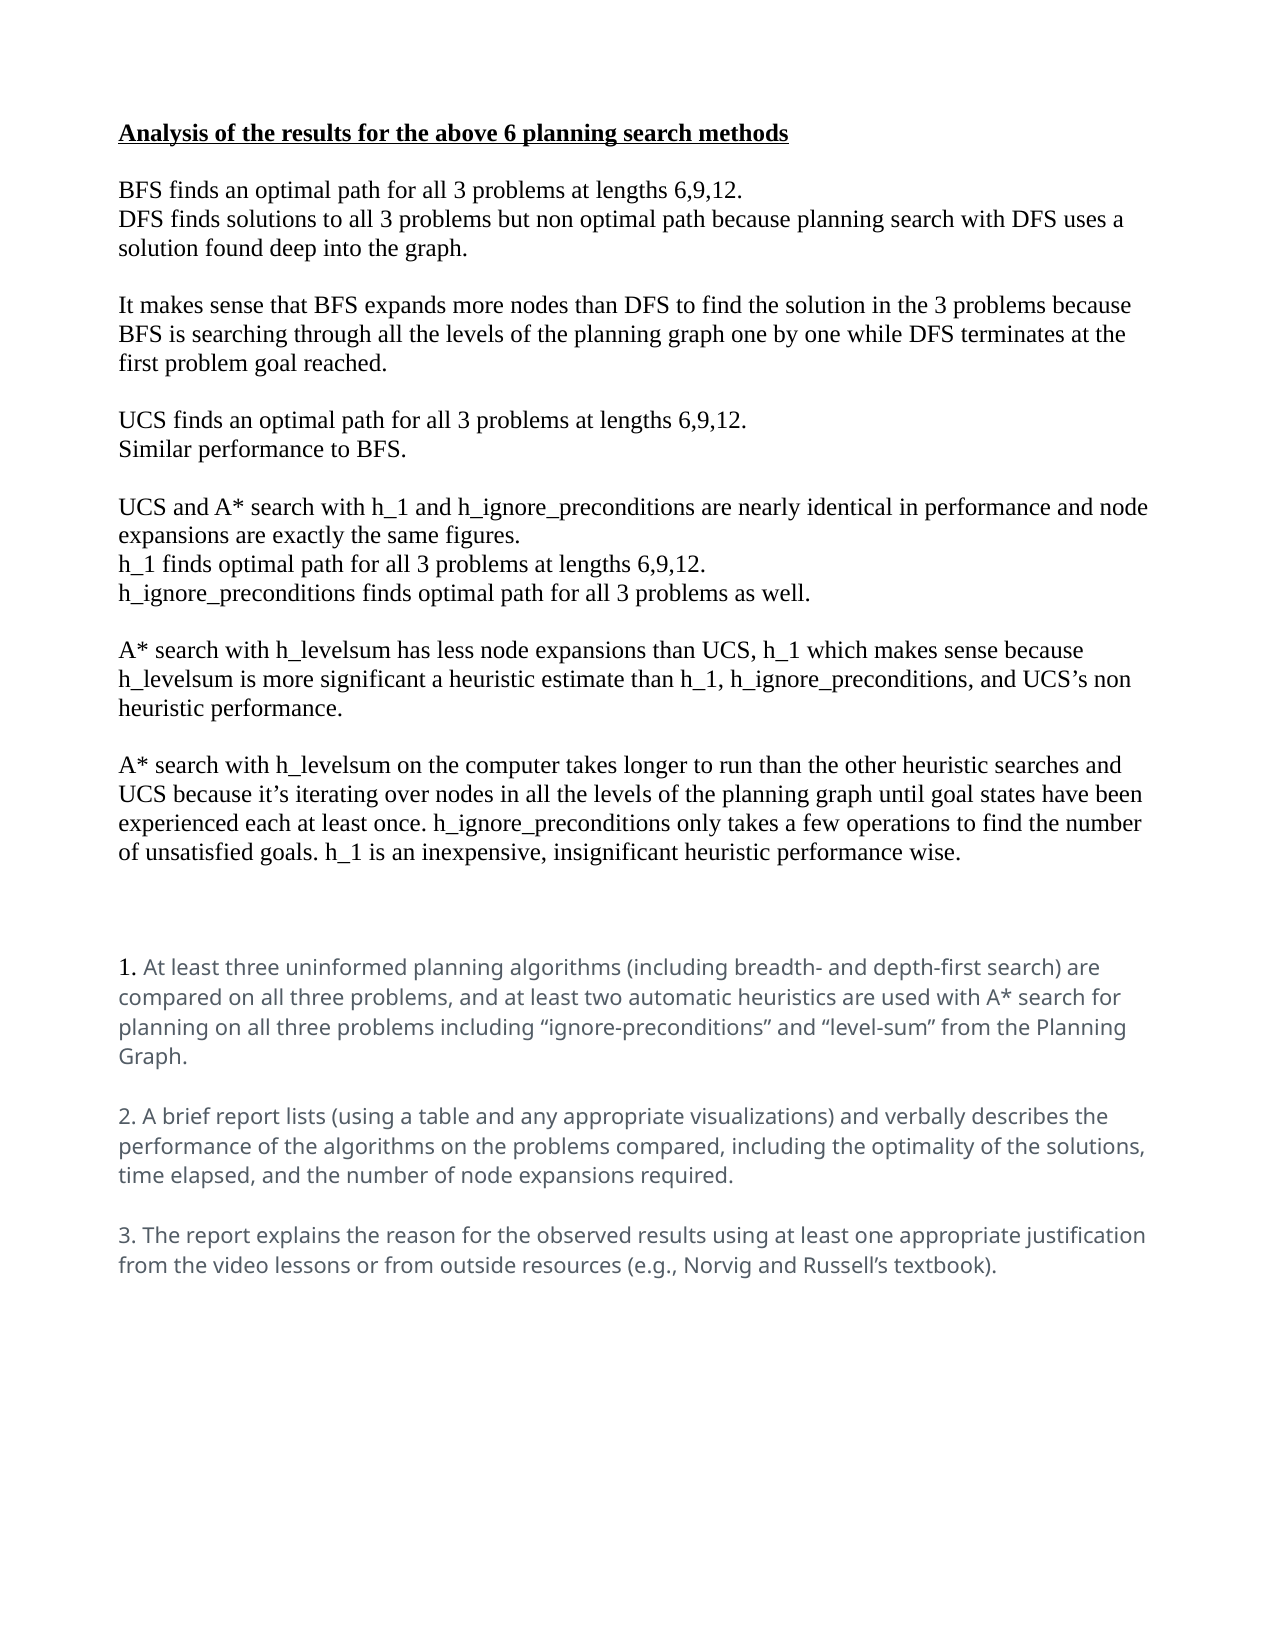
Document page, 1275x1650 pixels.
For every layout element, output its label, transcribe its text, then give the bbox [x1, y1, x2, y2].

text 3. The report explains the reason for the observed results using at least one appropriate justification from the video lessons or from outside resources (e.g., Norvig and Russell’s textbook). [118, 1220, 1157, 1279]
text BFS finds an optimal path for all 3 problems at lengths 6,9,12. [118, 176, 1157, 204]
text h_ignore_preconditions finds optimal path for all 3 problems as well. [118, 578, 1157, 607]
text UCS finds an optimal path for all 3 problems at lengths 6,9,12. [118, 406, 1157, 434]
text UCS and A* search with h_1 and h_ignore_preconditions are nearly identical in performance and node expansions are exactly the same figures. [118, 492, 1157, 549]
text 1. At least three uninformed planning algorithms (including breadth- and depth-first search) are compared on all three problems, and at least two automatic heuristics are used with A* search for planning on all three problems including “ignore-preconditions” and “level-sum” from the Planning Graph. [118, 952, 1157, 1071]
text h_1 finds optimal path for all 3 problems at lengths 6,9,12. [118, 549, 1157, 578]
text Similar performance to BFS. [118, 434, 1157, 463]
text It makes sense that BFS expands more nodes than DFS to find the solution in the 3 problems because BFS is searching through all the levels of the planning graph one by one while DFS terminates at the first problem goal reached. [118, 291, 1157, 377]
text A* search with h_levelsum on the computer takes longer to run than the other heuristic searches and UCS because it’s iterating over nodes in all the levels of the planning graph until goal states have been experienced each at least once. h_ignore_preconditions only takes a few operations to find the number of unsatisfied goals. h_1 is an inexpensive, insignificant heuristic performance wise. [118, 751, 1157, 866]
text DFS finds solutions to all 3 problems but non optimal path because planning search with DFS uses a solution found deep into the graph. [118, 204, 1157, 262]
text Analysis of the results for the above 6 planning search methods [118, 118, 1157, 147]
text 2. A brief report lists (using a table and any appropriate visualizations) and verbally describes the performance of the algorithms on the problems compared, including the optimality of the solutions, time elapsed, and the number of node expansions required. [118, 1101, 1157, 1190]
text A* search with h_levelsum has less node expansions than UCS, h_1 which makes sense because h_levelsum is more significant a heuristic estimate than h_1, h_ignore_preconditions, and UCS’s non heuristic performance. [118, 636, 1157, 722]
